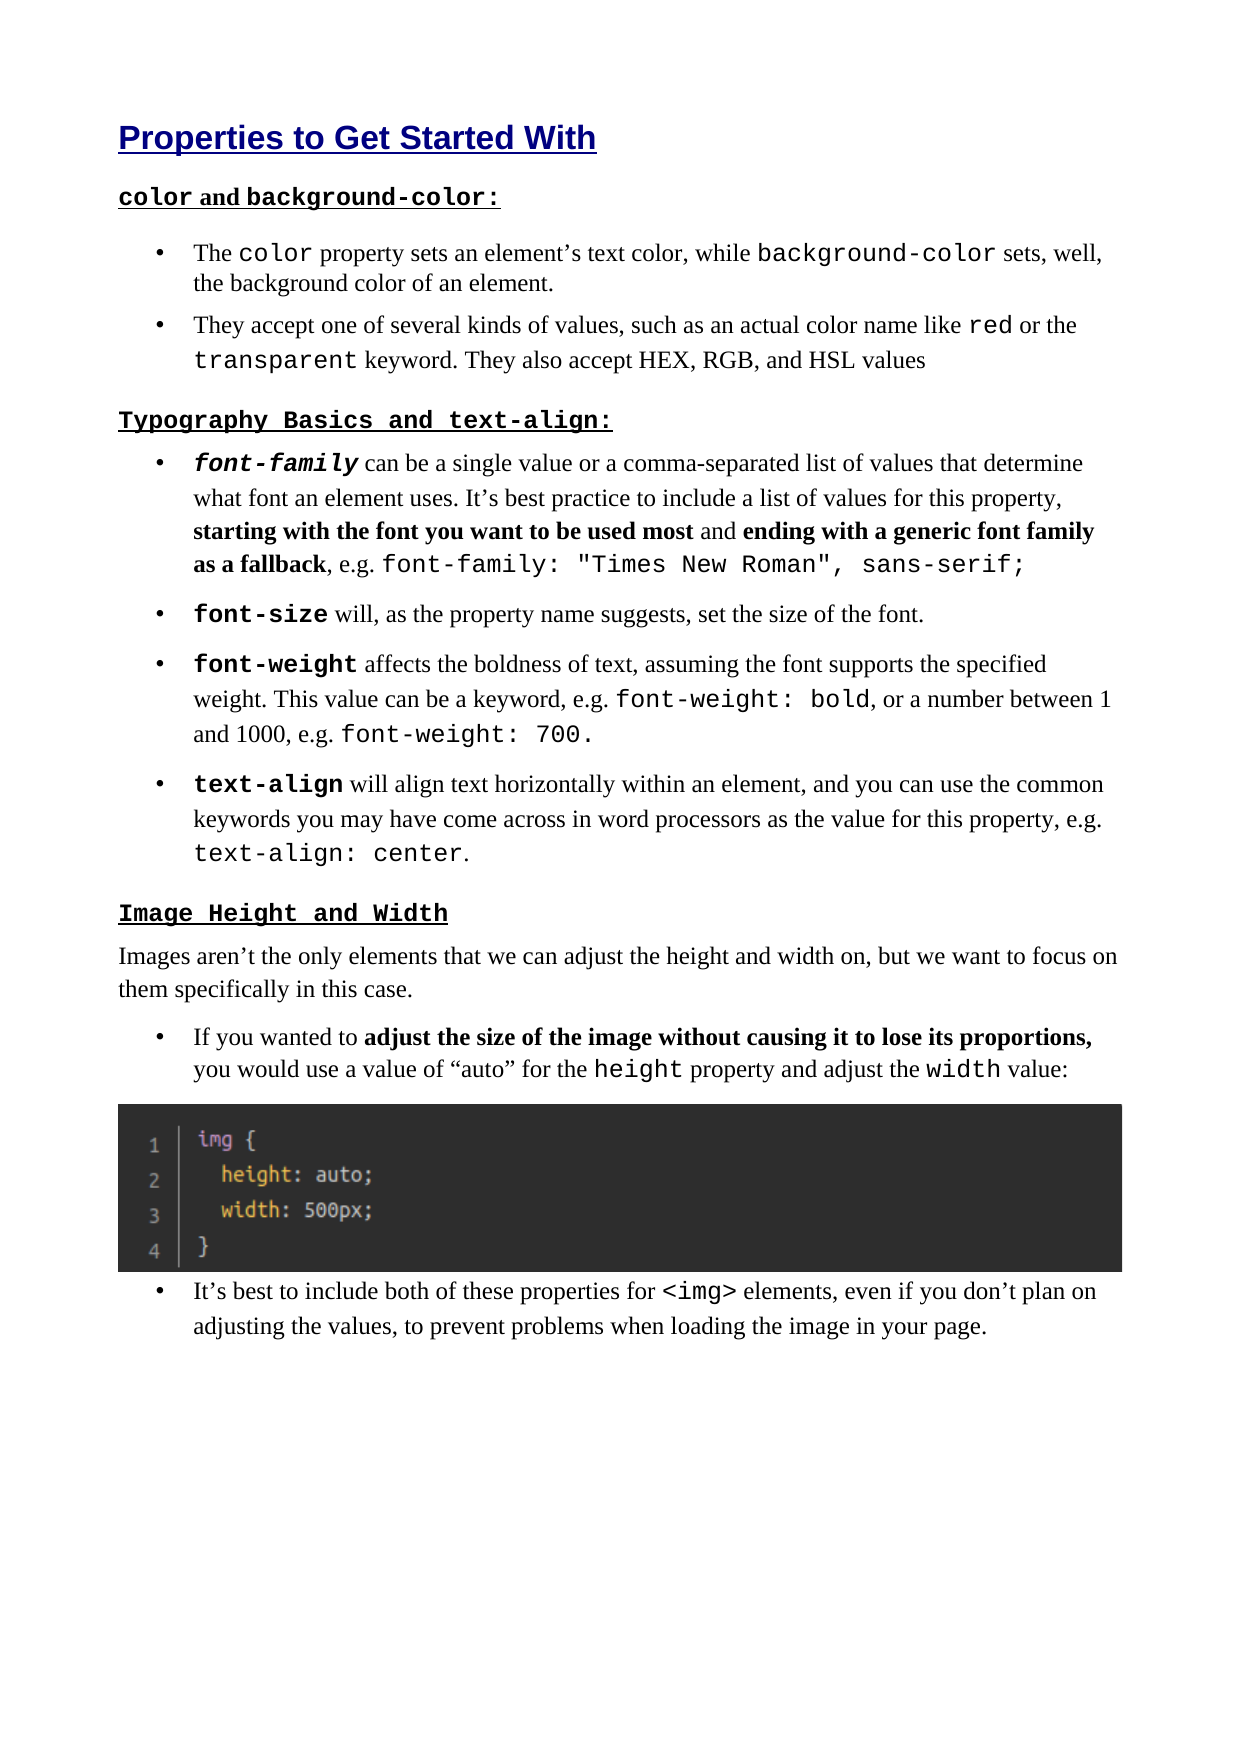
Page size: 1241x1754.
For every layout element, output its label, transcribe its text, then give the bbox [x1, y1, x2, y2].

subtitle Image Height and Width [118, 900, 1122, 928]
list font-family can be a single value or a comma-separated list of values that determine what font an element uses. It’s best practice to include a list of values for this property, starting with the font you want to be used most and ending with a generic font family as a fallback, e.g. font-family: "Times New Roman", sans-serif; [156, 448, 1122, 580]
subtitle color and background-color: [118, 182, 1122, 213]
list text-align will align text horizontally within an element, and you can use the common keywords you may have come across in word processors as the value for this property, e.g. text-align: center. [156, 769, 1122, 868]
list font-size will, as the property name suggests, set the size of the font. [156, 599, 1122, 630]
picture [118, 1104, 1123, 1272]
subtitle Typography Basics and text-align: [118, 407, 1122, 436]
list If you wanted to adjust the size of the image without causing it to lose its proportions, you would use a value of “auto” for the height property and adjust the width value: [156, 1022, 1122, 1085]
list font-weight affects the boldness of text, assuming the font supports the specified weight. This value can be a keyword, e.g. font-weight: bold, or a number between 1 and 1000, e.g. font-weight: 700. [156, 649, 1122, 750]
text Images aren’t the only elements that we can adjust the height and width on, but we want to focus on them specifically in this case. [118, 941, 1122, 1003]
subtitle Properties to Get Started With [118, 118, 1122, 157]
list It’s best to include both of these properties for <img> elements, even if you don’t plan on adjusting the values, to prevent problems when loading the image in your page. [156, 1272, 1122, 1340]
list They accept one of several kinds of values, such as an actual color name like red or the transparent keyword. They also accept HEX, RGB, and HSL values [156, 310, 1122, 376]
subtitle The color property sets an element’s text color, while background-color sets, well, the background color of an element. [156, 238, 1122, 297]
